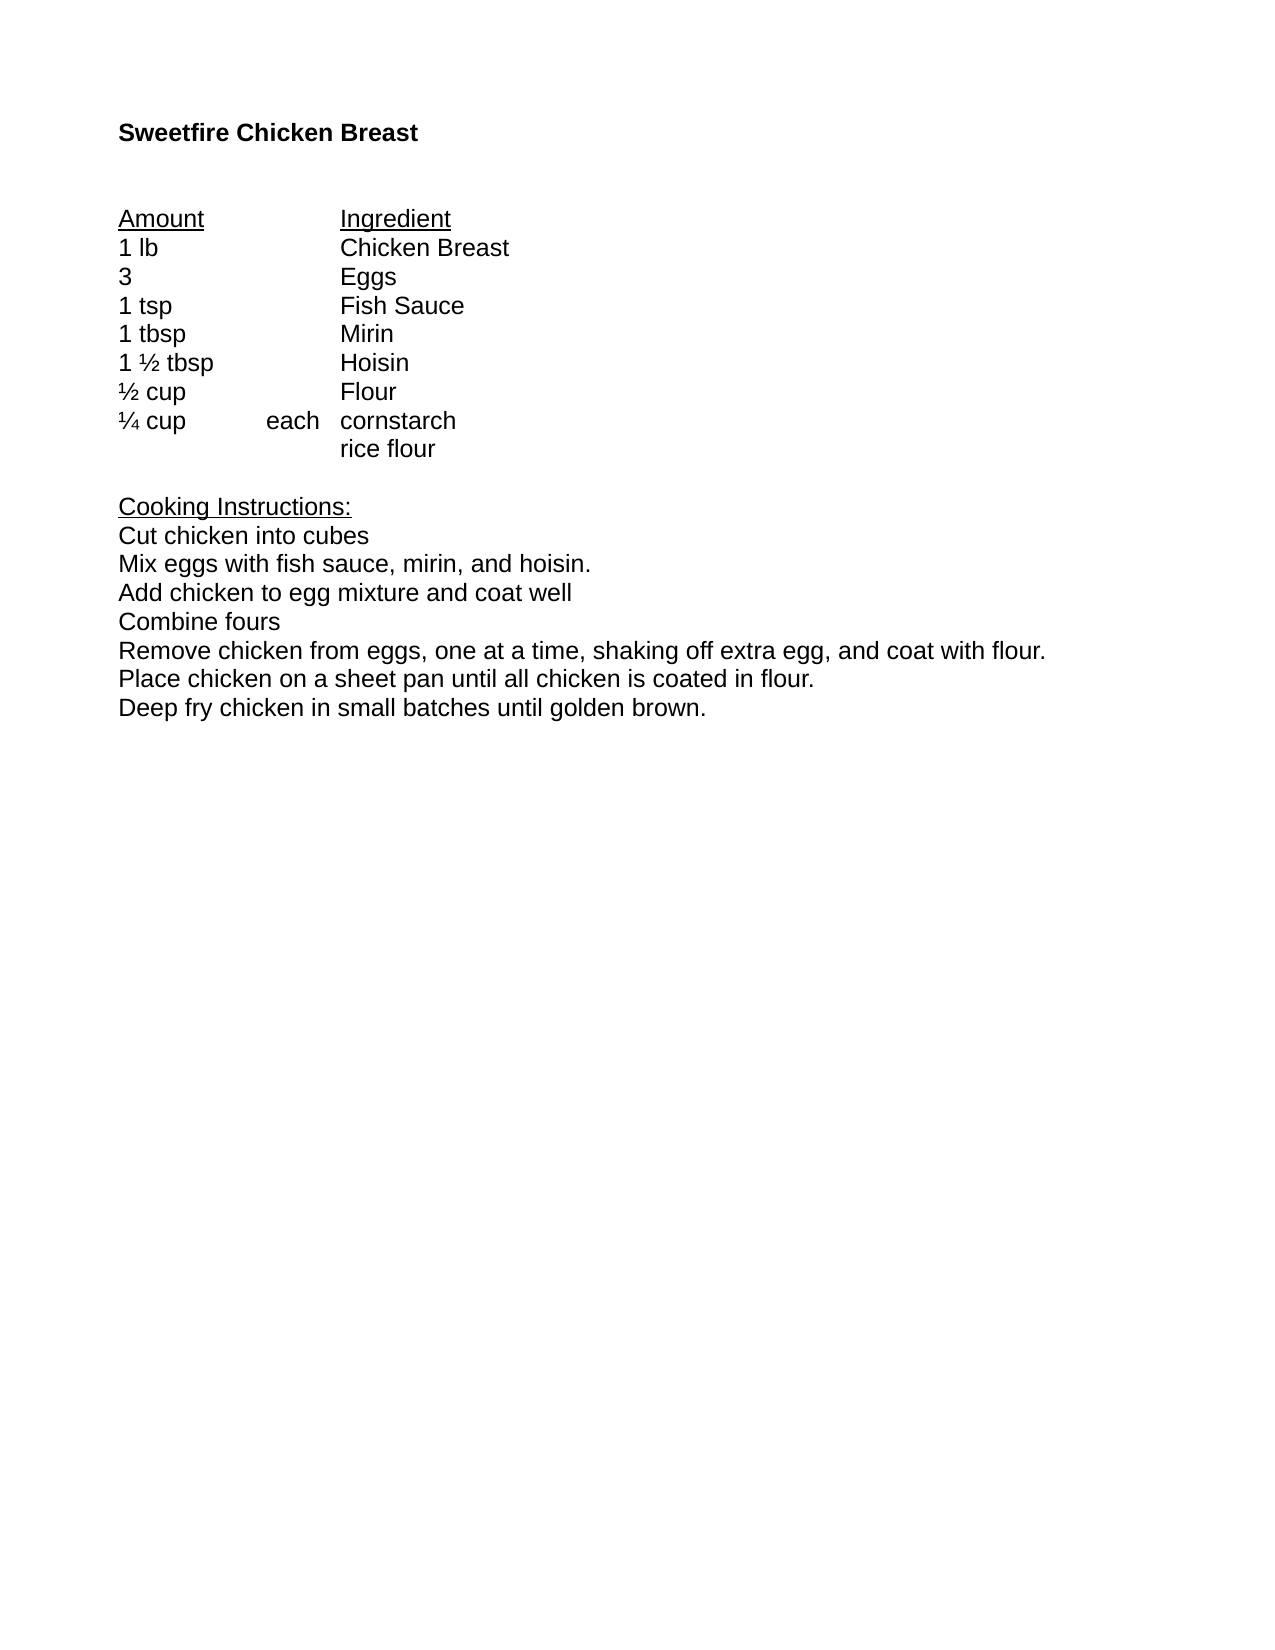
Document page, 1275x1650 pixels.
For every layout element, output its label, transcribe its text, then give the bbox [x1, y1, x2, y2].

text 1 ½ tbsp Hoisin [118, 348, 1157, 377]
text Deep fry chicken in small batches until golden brown. [118, 693, 1157, 722]
text Remove chicken from eggs, one at a time, shaking off extra egg, and coat with flour. [118, 636, 1157, 664]
text rice flour [118, 434, 1157, 463]
text 1 tsp Fish Sauce [118, 291, 1157, 319]
text Cut chicken into cubes [118, 521, 1157, 549]
text Add chicken to egg mixture and coat well [118, 578, 1157, 607]
text 1 lb Chicken Breast [118, 233, 1157, 262]
text Place chicken on a sheet pan until all chicken is coated in flour. [118, 664, 1157, 693]
text Mix eggs with fish sauce, mirin, and hoisin. [118, 549, 1157, 578]
text ½ cup Flour [118, 377, 1157, 406]
text Combine fours [118, 607, 1157, 636]
text 1 tbsp Mirin [118, 319, 1157, 348]
text Sweetfire Chicken Breast [118, 118, 1157, 147]
text ¼ cup each cornstarch [118, 406, 1157, 434]
text 3 Eggs [118, 262, 1157, 291]
text Cooking Instructions: [118, 492, 1157, 521]
text Amount Ingredient [118, 204, 1157, 233]
